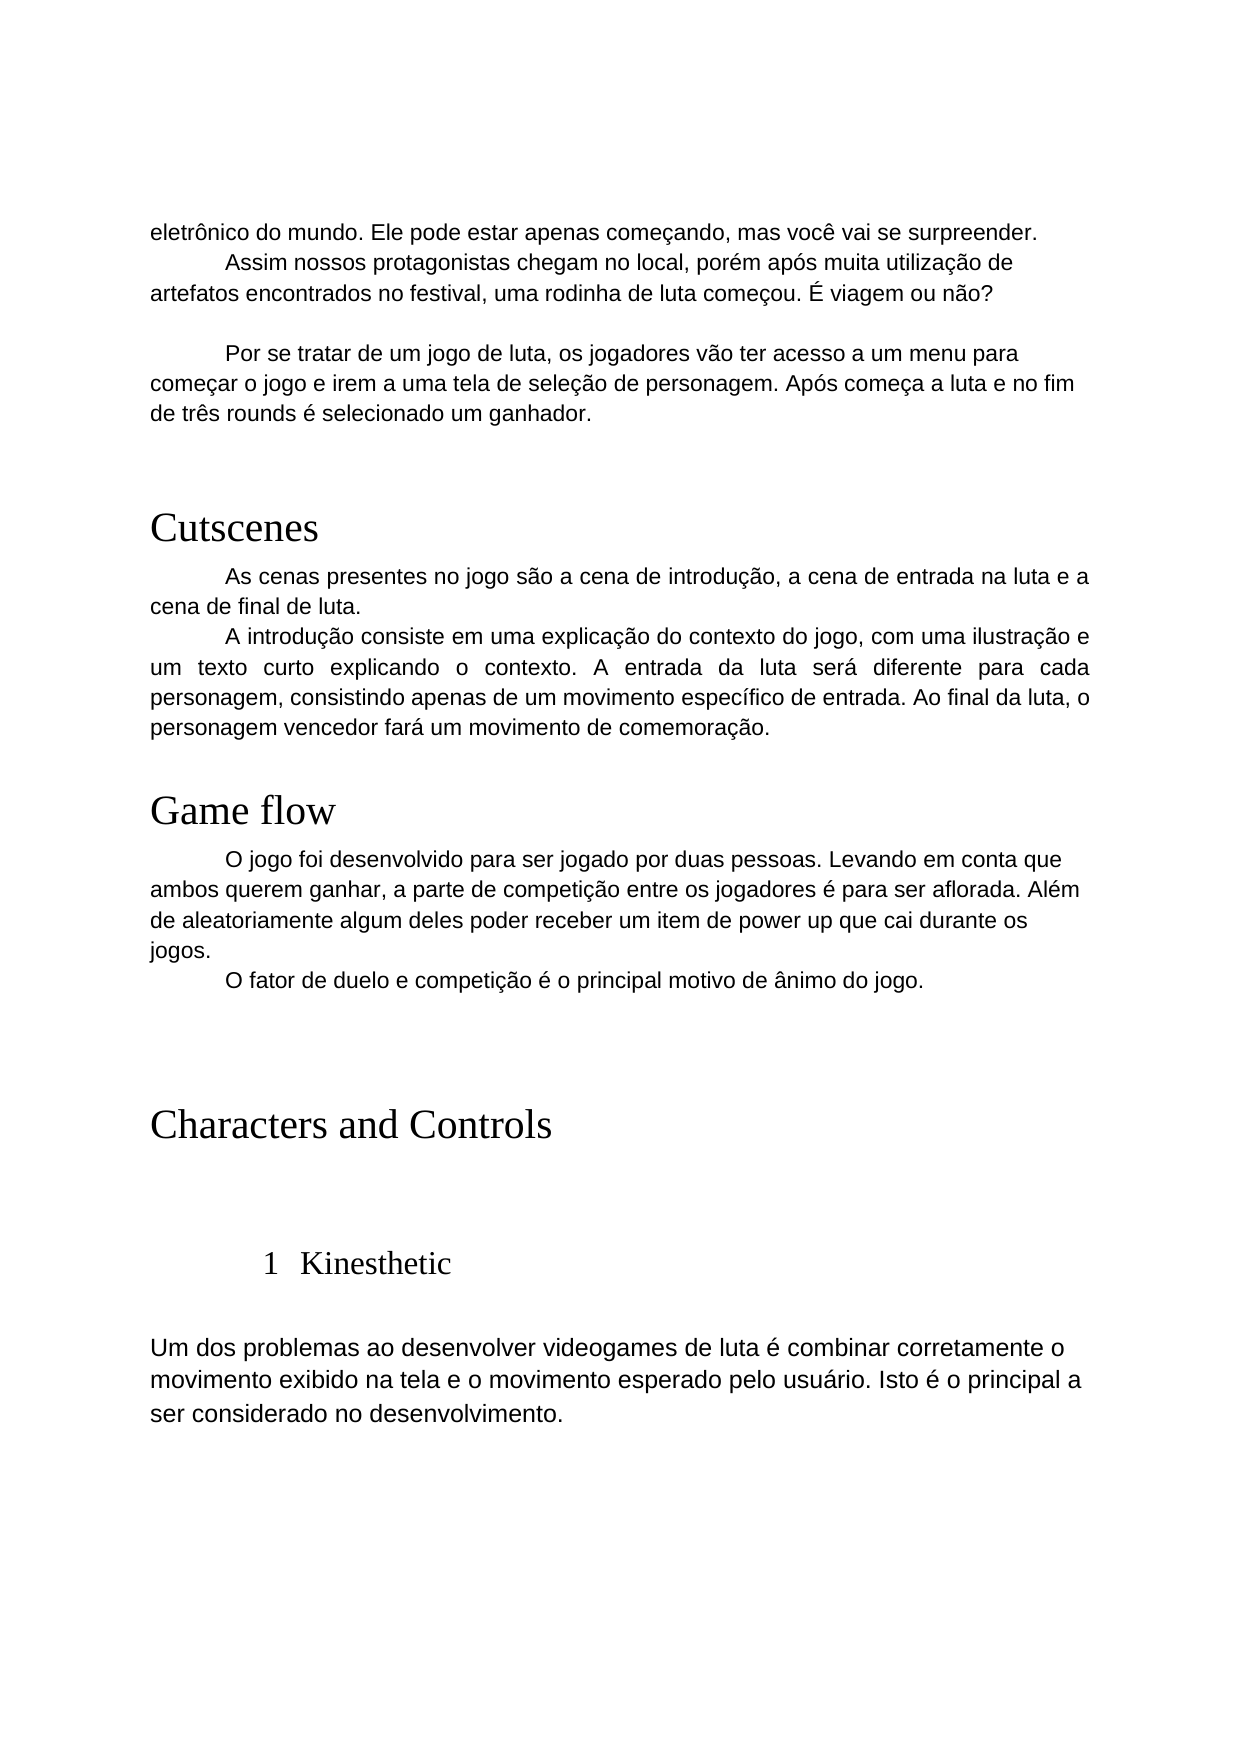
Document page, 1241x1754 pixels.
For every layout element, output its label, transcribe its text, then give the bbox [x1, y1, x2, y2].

text eletrônico do mundo. Ele pode estar apenas começando, mas você vai se surpreender. [150, 219, 1090, 245]
text O fator de duelo e competição é o principal motivo de ânimo do jogo. [150, 967, 1090, 993]
text Um dos problemas ao desenvolver videogames de luta é combinar corretamente o movimento exibido na tela e o movimento esperado pelo usuário. Isto é o principal a ser considerado no desenvolvimento. [150, 1332, 1090, 1427]
text Assim nossos protagonistas chegam no local, porém após muita utilização de artefatos encontrados no festival, uma rodinha de luta começou. É viagem ou não? [150, 249, 1090, 306]
text O jogo foi desenvolvido para ser jogado por duas pessoas. Levando em conta que ambos querem ganhar, a parte de competição entre os jogadores é para ser aflorada. Além de aleatoriamente algum deles poder receber um item de power up que cai durante os jogos. [150, 846, 1090, 963]
text Por se tratar de um jogo de luta, os jogadores vão ter acesso a um menu para começar o jogo e irem a uma tela de seleção de personagem. Após começa a luta e no fim de três rounds é selecionado um ganhador. [150, 340, 1090, 427]
text As cenas presentes no jogo são a cena de introdução, a cena de entrada na luta e a cena de final de luta. [150, 563, 1090, 619]
subtitle Characters and Controls [150, 1099, 1090, 1147]
subtitle Game flow [150, 786, 1090, 834]
list Kinesthetic [262, 1243, 1090, 1281]
text A introdução consiste em uma explicação do contexto do jogo, com uma ilustração e um texto curto explicando o contexto. A entrada da luta será diferente para cada personagem, consistindo apenas de um movimento específico de entrada. Ao final da luta, o personagem vencedor fará um movimento de comemoração. [150, 623, 1090, 740]
subtitle Cutscenes [150, 502, 1090, 550]
